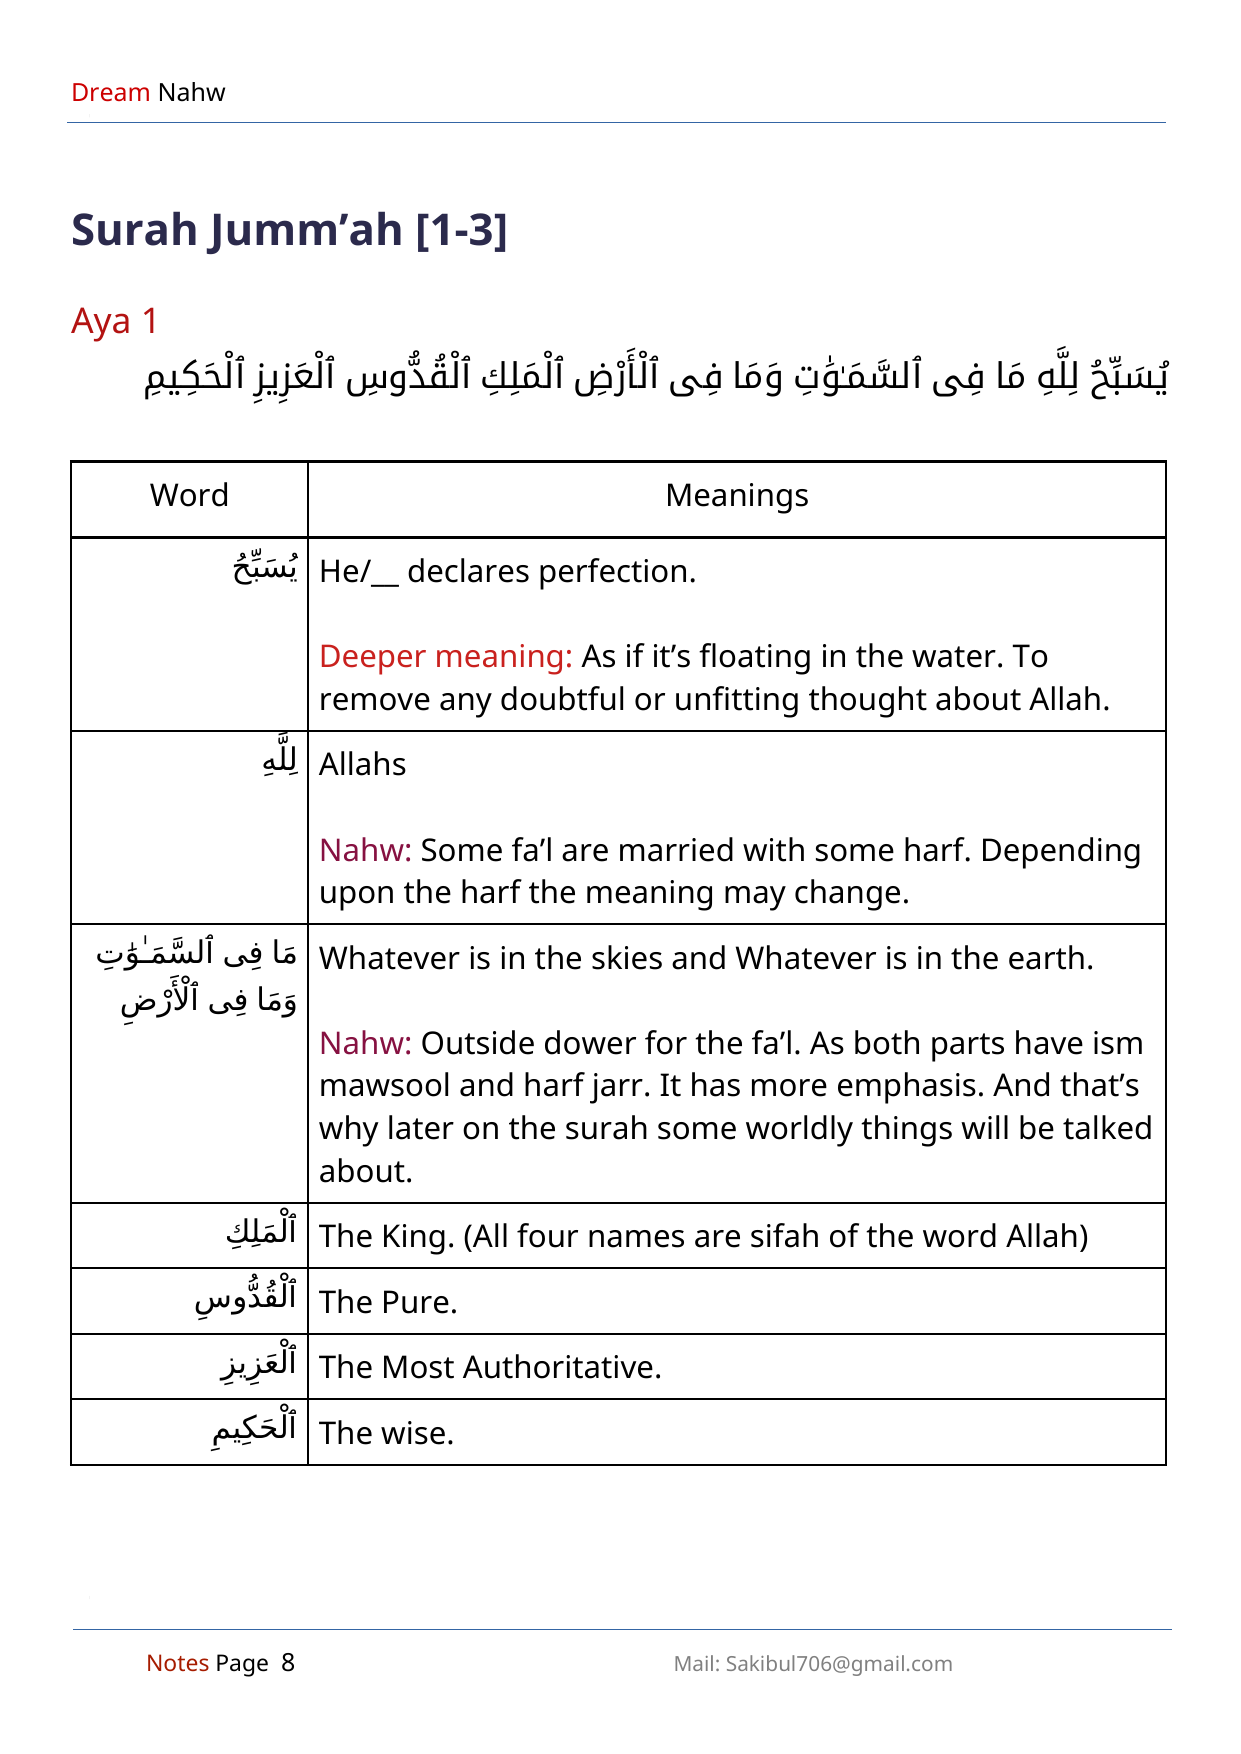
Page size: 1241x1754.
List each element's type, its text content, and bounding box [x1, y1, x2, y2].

table_cell The Pure. [309, 1269, 1165, 1333]
table_cell ٱلْحَكِيمِ [72, 1400, 307, 1464]
table_cell The wise. [309, 1400, 1165, 1464]
table_cell ٱلْعَزِيزِ [72, 1335, 307, 1398]
table_cell He/__ declares perfection. Deeper meaning: As if it’s floating in the water. To remove any doubtful or unfitting thought about Allah. [309, 539, 1165, 730]
table_cell مَا فِى ٱلسَّمَـٰوَٰتِ وَمَا فِى ٱلْأَرْضِ [72, 925, 307, 1202]
table_cell The Most Authoritative. [309, 1335, 1165, 1398]
table_cell Allahs Nahw: Some fa’l are married with some harf. Depending upon the harf the meaning may change. [309, 732, 1165, 923]
table_cell ٱلْقُدُّوسِ [72, 1269, 307, 1333]
table_cell The King. (All four names are sifah of the word Allah) [309, 1204, 1165, 1267]
table_cell يُسَبِّحُ [72, 539, 307, 730]
table_header Word [72, 463, 307, 536]
table_cell Whatever is in the skies and Whatever is in the earth. Nahw: Outside dower for the fa’l. As both parts have ism mawsool and harf jarr. It has more emphasis. And that’s why later on the surah some worldly things will be talked about. [309, 925, 1165, 1202]
subtitle Aya 1 [71, 296, 1169, 344]
text يُسَبِّحُ لِلَّهِ مَا فِى ٱلسَّمَـٰوَٰتِ وَمَا فِى ٱلْأَرْضِ ٱلْمَلِكِ ٱلْقُدُّوسِ ٱلْعَزِيزِ ٱلْحَكِيمِ [71, 356, 1169, 402]
table_cell لِلَّهِ [72, 732, 307, 923]
table_cell ٱلْمَلِكِ [72, 1204, 307, 1267]
subtitle Surah Jumm’ah [1-3] [71, 198, 1169, 258]
table_header Meanings [309, 463, 1165, 536]
